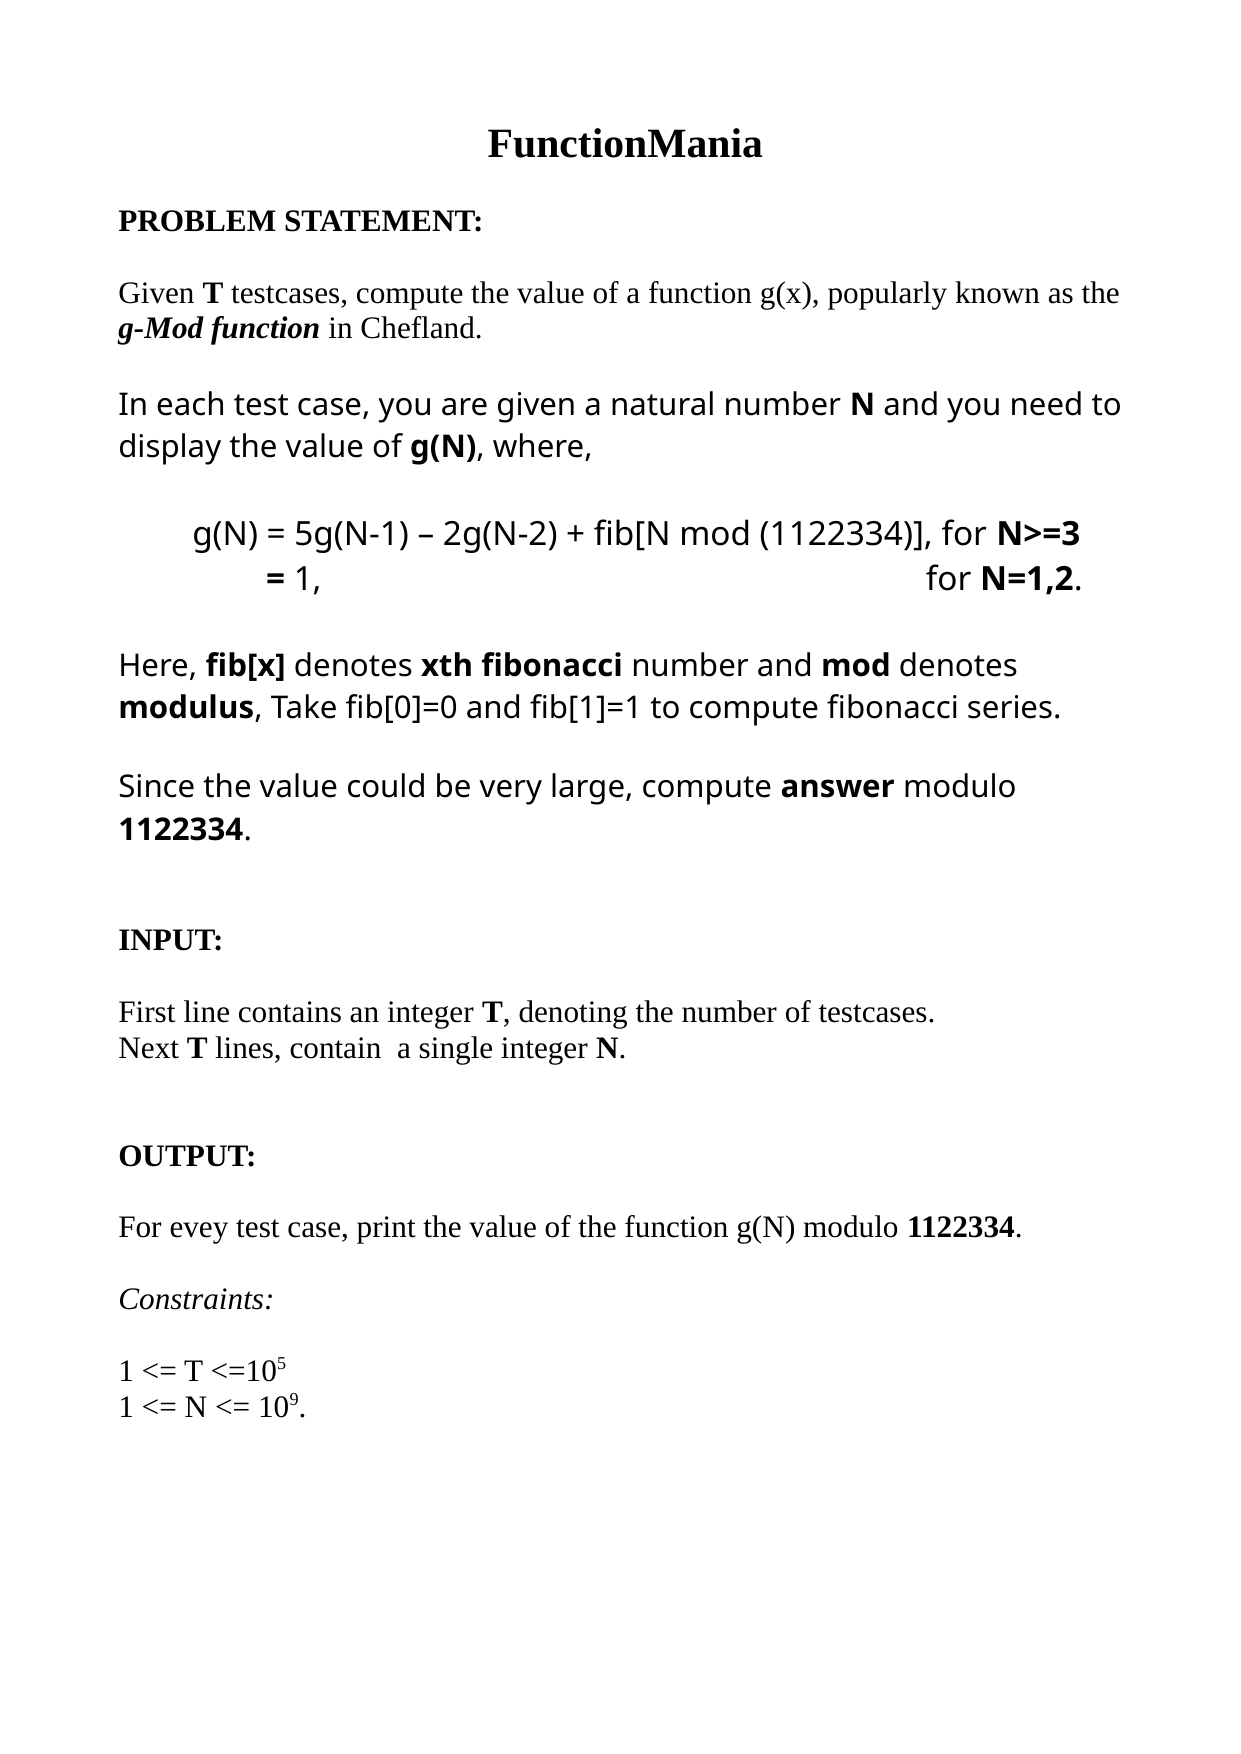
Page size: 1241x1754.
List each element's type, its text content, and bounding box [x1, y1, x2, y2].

text INPUT: [118, 921, 1122, 957]
text PROBLEM STATEMENT: [118, 202, 1122, 238]
text In each test case, you are given a natural number N and you need to display the value of g(N), where, [118, 382, 1122, 467]
text Given T testcases, compute the value of a function g(x), popularly known as the g-Mod function in Chefland. [118, 274, 1122, 346]
text = 1, for N=1,2. [118, 555, 1122, 600]
text First line contains an integer T, denoting the number of testcases. [118, 993, 1122, 1029]
text 1 <= T <=105 [118, 1352, 1122, 1388]
text FunctionMania [118, 118, 1122, 166]
text Constraints: [118, 1281, 1122, 1316]
text Here, fib[x] denotes xth fibonacci number and mod denotes modulus, Take fib[0]=0 and fib[1]=1 to compute fibonacci series. [118, 643, 1122, 728]
text Next T lines, contain a single integer N. [118, 1029, 1122, 1065]
text OUTPUT: [118, 1137, 1122, 1173]
text Since the value could be very large, compute answer modulo 1122334. [118, 764, 1122, 849]
text For evey test case, print the value of the function g(N) modulo 1122334. [118, 1209, 1122, 1244]
text 1 <= N <= 109. [118, 1388, 1122, 1424]
text g(N) = 5g(N-1) – 2g(N-2) + fib[N mod (1122334)], for N>=3 [118, 509, 1122, 555]
